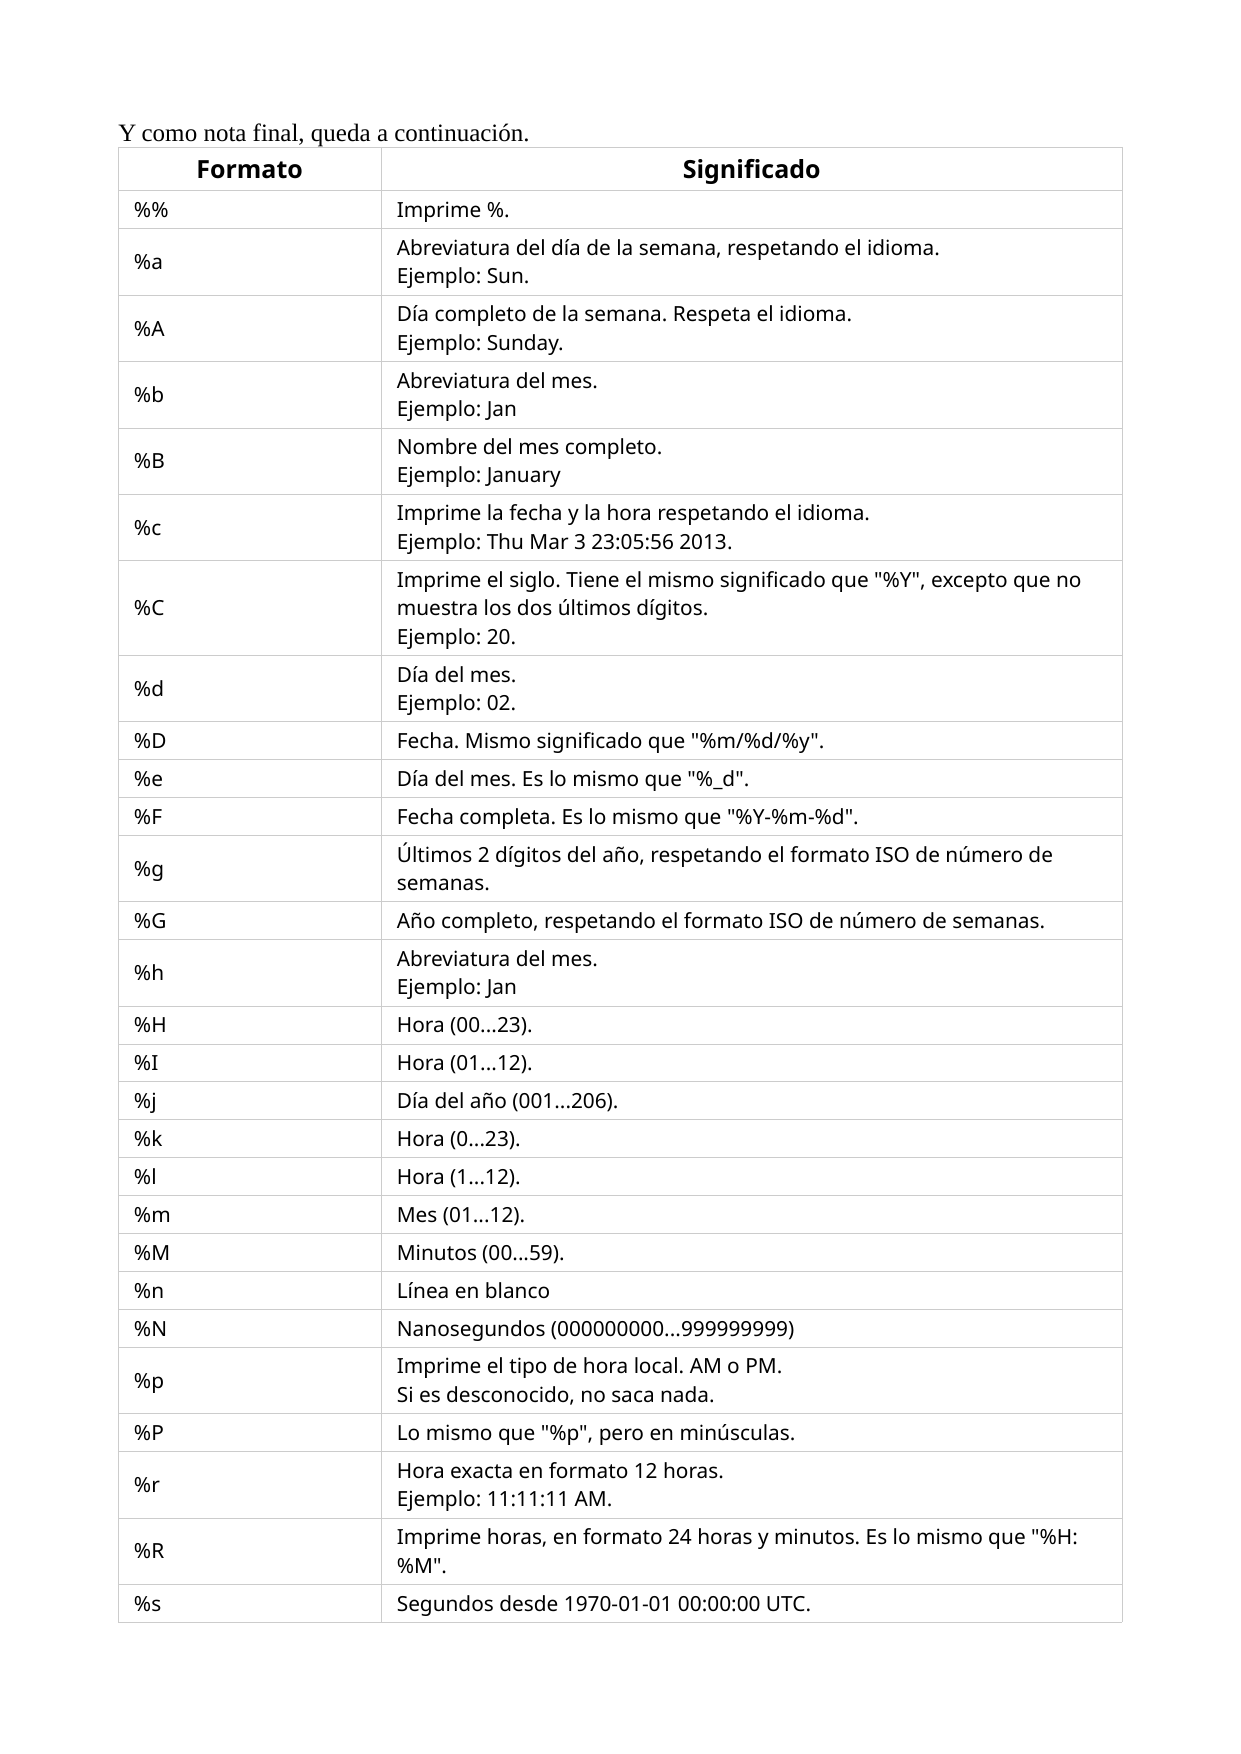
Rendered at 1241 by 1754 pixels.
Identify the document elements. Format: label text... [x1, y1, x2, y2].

table_cell Imprime la fecha y la hora respetando el idioma. Ejemplo: Thu Mar 3 23:05:56 2013. [382, 495, 1122, 560]
table_cell Imprime el tipo de hora local. AM o PM. Si es desconocido, no saca nada. [382, 1348, 1122, 1413]
table_cell %j [119, 1082, 381, 1119]
table_cell %A [119, 296, 381, 361]
table_cell Hora (1...12). [382, 1158, 1122, 1195]
table_cell %F [119, 798, 381, 835]
table_cell %g [119, 836, 381, 901]
table_cell Segundos desde 1970-01-01 00:00:00 UTC. [382, 1585, 1122, 1622]
table_cell %I [119, 1045, 381, 1081]
table_cell %c [119, 495, 381, 560]
table_cell %p [119, 1348, 381, 1413]
table_cell Hora (00...23). [382, 1007, 1122, 1043]
table_cell Fecha completa. Es lo mismo que "%Y-%m-%d". [382, 798, 1122, 835]
table_cell Mes (01...12). [382, 1196, 1122, 1233]
table_cell Imprime horas, en formato 24 horas y minutos. Es lo mismo que "%H:%M". [382, 1519, 1122, 1584]
table_cell %r [119, 1452, 381, 1517]
table_cell %N [119, 1310, 381, 1347]
table_cell Minutos (00...59). [382, 1234, 1122, 1271]
table_cell %a [119, 229, 381, 295]
table_cell Día completo de la semana. Respeta el idioma. Ejemplo: Sunday. [382, 296, 1122, 361]
table_cell %H [119, 1007, 381, 1043]
table_cell %m [119, 1196, 381, 1233]
table_cell %s [119, 1585, 381, 1622]
table_cell Día del año (001...206). [382, 1082, 1122, 1119]
table_cell Día del mes. Es lo mismo que "%_d". [382, 760, 1122, 797]
table_cell %n [119, 1272, 381, 1309]
text Y como nota final, queda a continuación. [118, 118, 1122, 147]
table_cell %% [119, 191, 381, 228]
table_cell %P [119, 1414, 381, 1451]
table_cell Hora (01...12). [382, 1045, 1122, 1081]
table_cell Hora (0...23). [382, 1120, 1122, 1157]
table_cell %C [119, 561, 381, 655]
table_header Formato [119, 148, 381, 190]
table_cell %h [119, 940, 381, 1006]
table_cell Día del mes. Ejemplo: 02. [382, 656, 1122, 721]
table_header Significado [382, 148, 1122, 190]
table_cell Nanosegundos (000000000...999999999) [382, 1310, 1122, 1347]
table_cell Lo mismo que "%p", pero en minúsculas. [382, 1414, 1122, 1451]
table_cell %k [119, 1120, 381, 1157]
table_cell Fecha. Mismo significado que "%m/%d/%y". [382, 722, 1122, 759]
table_cell Abreviatura del día de la semana, respetando el idioma. Ejemplo: Sun. [382, 229, 1122, 295]
table_cell %G [119, 902, 381, 939]
table_cell %l [119, 1158, 381, 1195]
table_cell Abreviatura del mes. Ejemplo: Jan [382, 362, 1122, 427]
table_cell Línea en blanco [382, 1272, 1122, 1309]
table_cell %b [119, 362, 381, 427]
table_cell %d [119, 656, 381, 721]
table_cell Año completo, respetando el formato ISO de número de semanas. [382, 902, 1122, 939]
table_cell Imprime %. [382, 191, 1122, 228]
table_cell %D [119, 722, 381, 759]
table_cell Últimos 2 dígitos del año, respetando el formato ISO de número de semanas. [382, 836, 1122, 901]
table_cell %R [119, 1519, 381, 1584]
table_cell %M [119, 1234, 381, 1271]
table_cell Abreviatura del mes. Ejemplo: Jan [382, 940, 1122, 1006]
table_cell Imprime el siglo. Tiene el mismo significado que "%Y", excepto que no muestra los dos últimos dígitos. Ejemplo: 20. [382, 561, 1122, 655]
table_cell %e [119, 760, 381, 797]
table_cell Hora exacta en formato 12 horas. Ejemplo: 11:11:11 AM. [382, 1452, 1122, 1517]
table_cell Nombre del mes completo. Ejemplo: January [382, 429, 1122, 494]
table_cell %B [119, 429, 381, 494]
